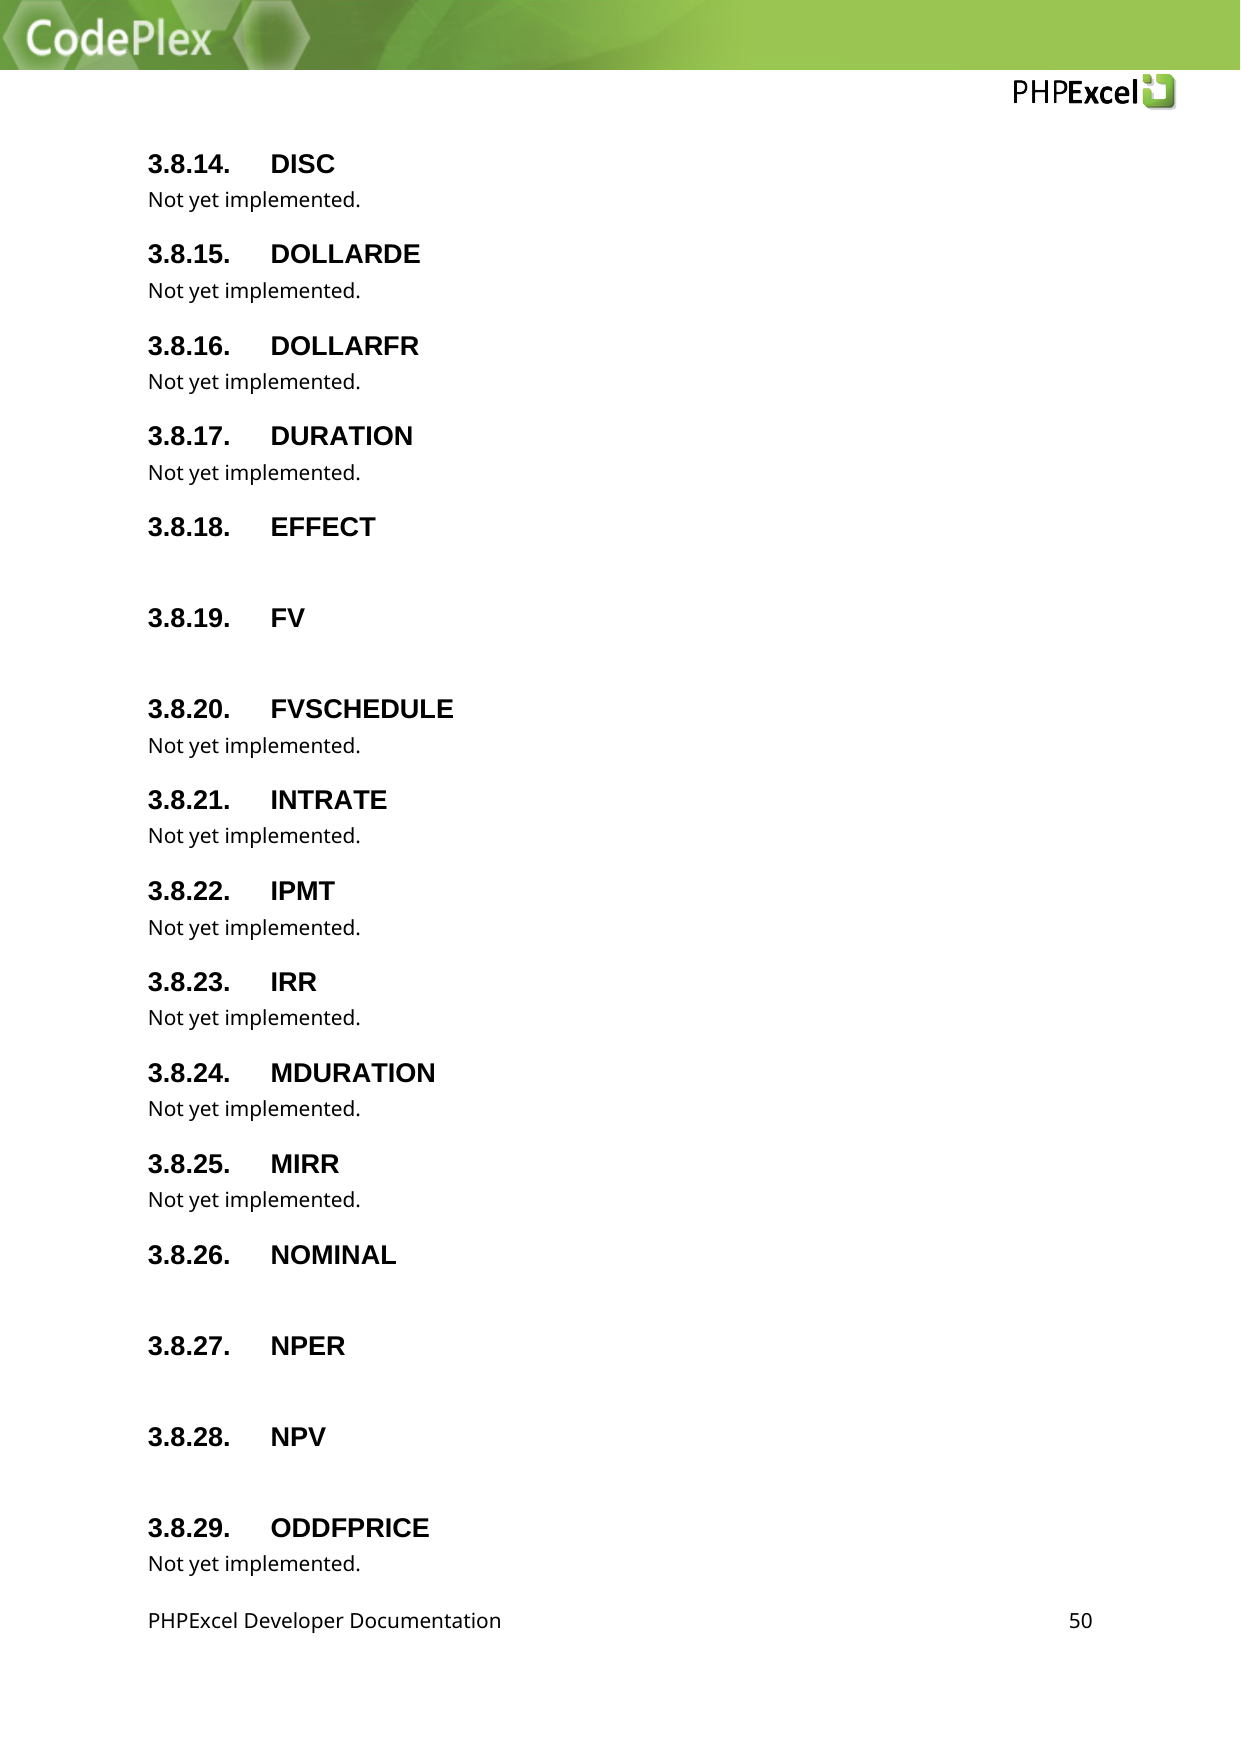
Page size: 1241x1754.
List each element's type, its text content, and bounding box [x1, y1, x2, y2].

text Not yet implemented. [148, 458, 1093, 486]
text Not yet implemented. [148, 1549, 1093, 1578]
text Not yet implemented. [148, 822, 1093, 850]
subtitle DURATION [148, 420, 1093, 452]
subtitle MIRR [148, 1148, 1093, 1179]
subtitle EFFECT [148, 511, 1093, 543]
subtitle DOLLARDE [148, 238, 1093, 270]
text Not yet implemented. [148, 913, 1093, 941]
text Not yet implemented. [148, 1094, 1093, 1123]
subtitle NOMINAL [148, 1239, 1093, 1270]
subtitle FVSCHEDULE [148, 693, 1093, 724]
text Not yet implemented. [148, 276, 1093, 304]
text Not yet implemented. [148, 731, 1093, 759]
subtitle ODDFPRICE [148, 1512, 1093, 1543]
text Not yet implemented. [148, 1003, 1093, 1032]
subtitle IRR [148, 966, 1093, 997]
subtitle NPV [148, 1421, 1093, 1452]
subtitle NPER [148, 1330, 1093, 1361]
subtitle INTRATE [148, 784, 1093, 815]
subtitle MDURATION [148, 1057, 1093, 1088]
text Not yet implemented. [148, 1185, 1093, 1214]
subtitle IPMT [148, 875, 1093, 906]
subtitle DOLLARFR [148, 329, 1093, 361]
subtitle DISC [148, 148, 1093, 179]
text Not yet implemented. [148, 185, 1093, 213]
text Not yet implemented. [148, 367, 1093, 395]
subtitle FV [148, 602, 1093, 633]
